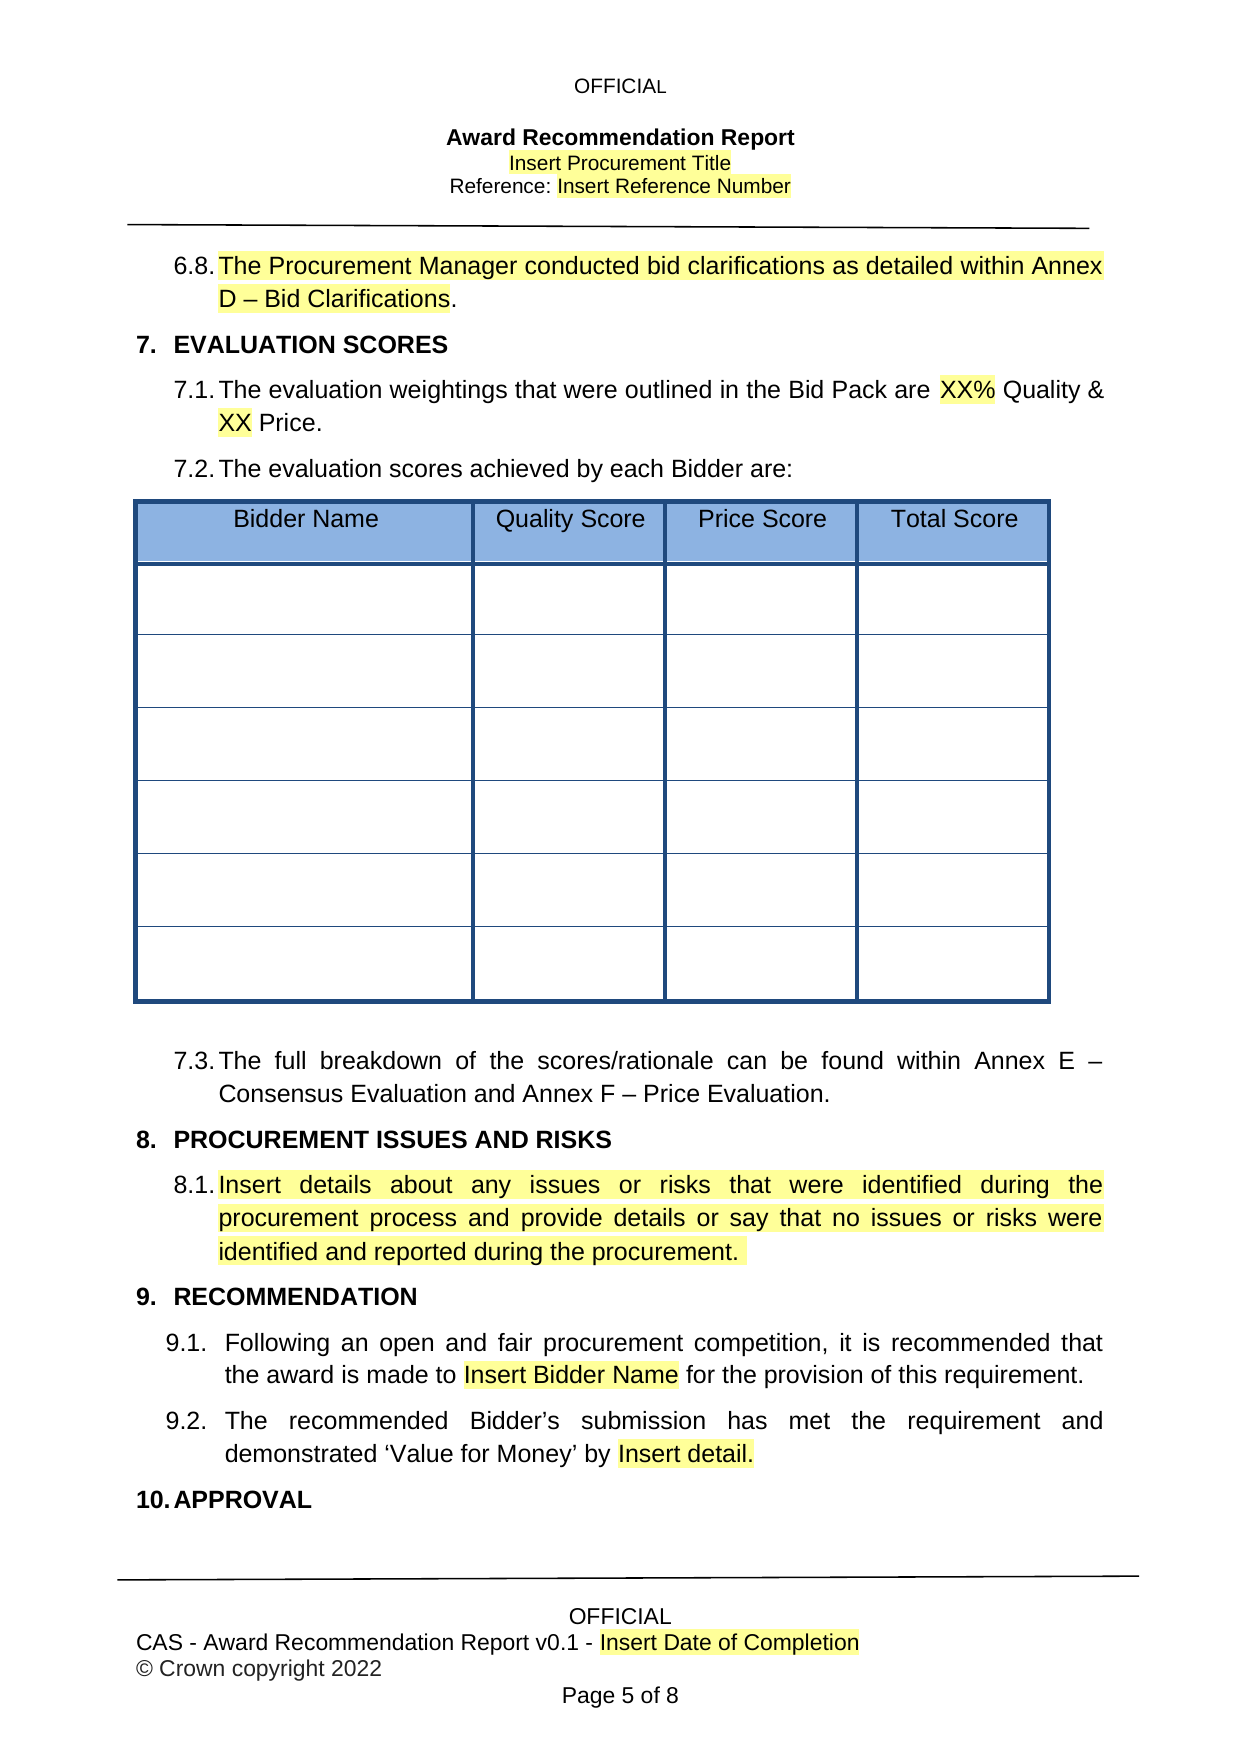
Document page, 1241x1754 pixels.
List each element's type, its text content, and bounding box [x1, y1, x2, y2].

table_cell [475, 566, 663, 634]
list RECOMMENDATION [136, 1282, 1104, 1311]
list The recommended Bidder’s submission has met the requirement and demonstrated ‘Value for Money’ by Insert detail. [165, 1406, 1104, 1468]
table_cell [138, 708, 471, 780]
table_cell [859, 854, 1047, 926]
list Insert details about any issues or risks that were identified during the procurement process and provide details or say that no issues or risks were identified and reported during the procurement. [173, 1170, 1104, 1265]
table_cell [138, 854, 471, 926]
table_cell [859, 566, 1047, 634]
table_header Price Score [667, 504, 855, 561]
table_cell [475, 708, 663, 780]
list The Procurement Manager conducted bid clarifications as detailed within Annex D – Bid Clarifications. [173, 251, 1104, 313]
list The full breakdown of the scores/rationale can be found within Annex E – Consensus Evaluation and Annex F – Price Evaluation. [173, 1046, 1104, 1108]
list Following an open and fair procurement competition, it is recommended that the award is made to Insert Bidder Name for the provision of this requirement. [165, 1327, 1104, 1389]
list EVALUATION SCORES [136, 329, 1104, 358]
table_cell [138, 635, 471, 707]
table_cell [859, 635, 1047, 707]
table_cell [475, 854, 663, 926]
table_header Total Score [859, 504, 1047, 561]
table_header Quality Score [475, 504, 663, 561]
list PROCUREMENT ISSUES AND RISKS [136, 1125, 1104, 1154]
list APPROVAL [136, 1484, 1104, 1513]
table_cell [667, 854, 855, 926]
table_cell [667, 781, 855, 853]
table_cell [667, 635, 855, 707]
table_cell [667, 708, 855, 780]
table_cell [859, 708, 1047, 780]
list The evaluation weightings that were outlined in the Bid Pack are XX% Quality & XX Price. [173, 375, 1104, 437]
table_cell [138, 566, 471, 634]
table_cell [859, 781, 1047, 853]
table_cell [138, 781, 471, 853]
table_cell [667, 927, 855, 999]
table_header Bidder Name [138, 504, 471, 561]
table_cell [475, 927, 663, 999]
table_cell [475, 781, 663, 853]
table_cell [667, 566, 855, 634]
table_cell [859, 927, 1047, 999]
table_cell [475, 635, 663, 707]
list The evaluation scores achieved by each Bidder are: [218, 454, 1104, 482]
table_cell [138, 927, 471, 999]
